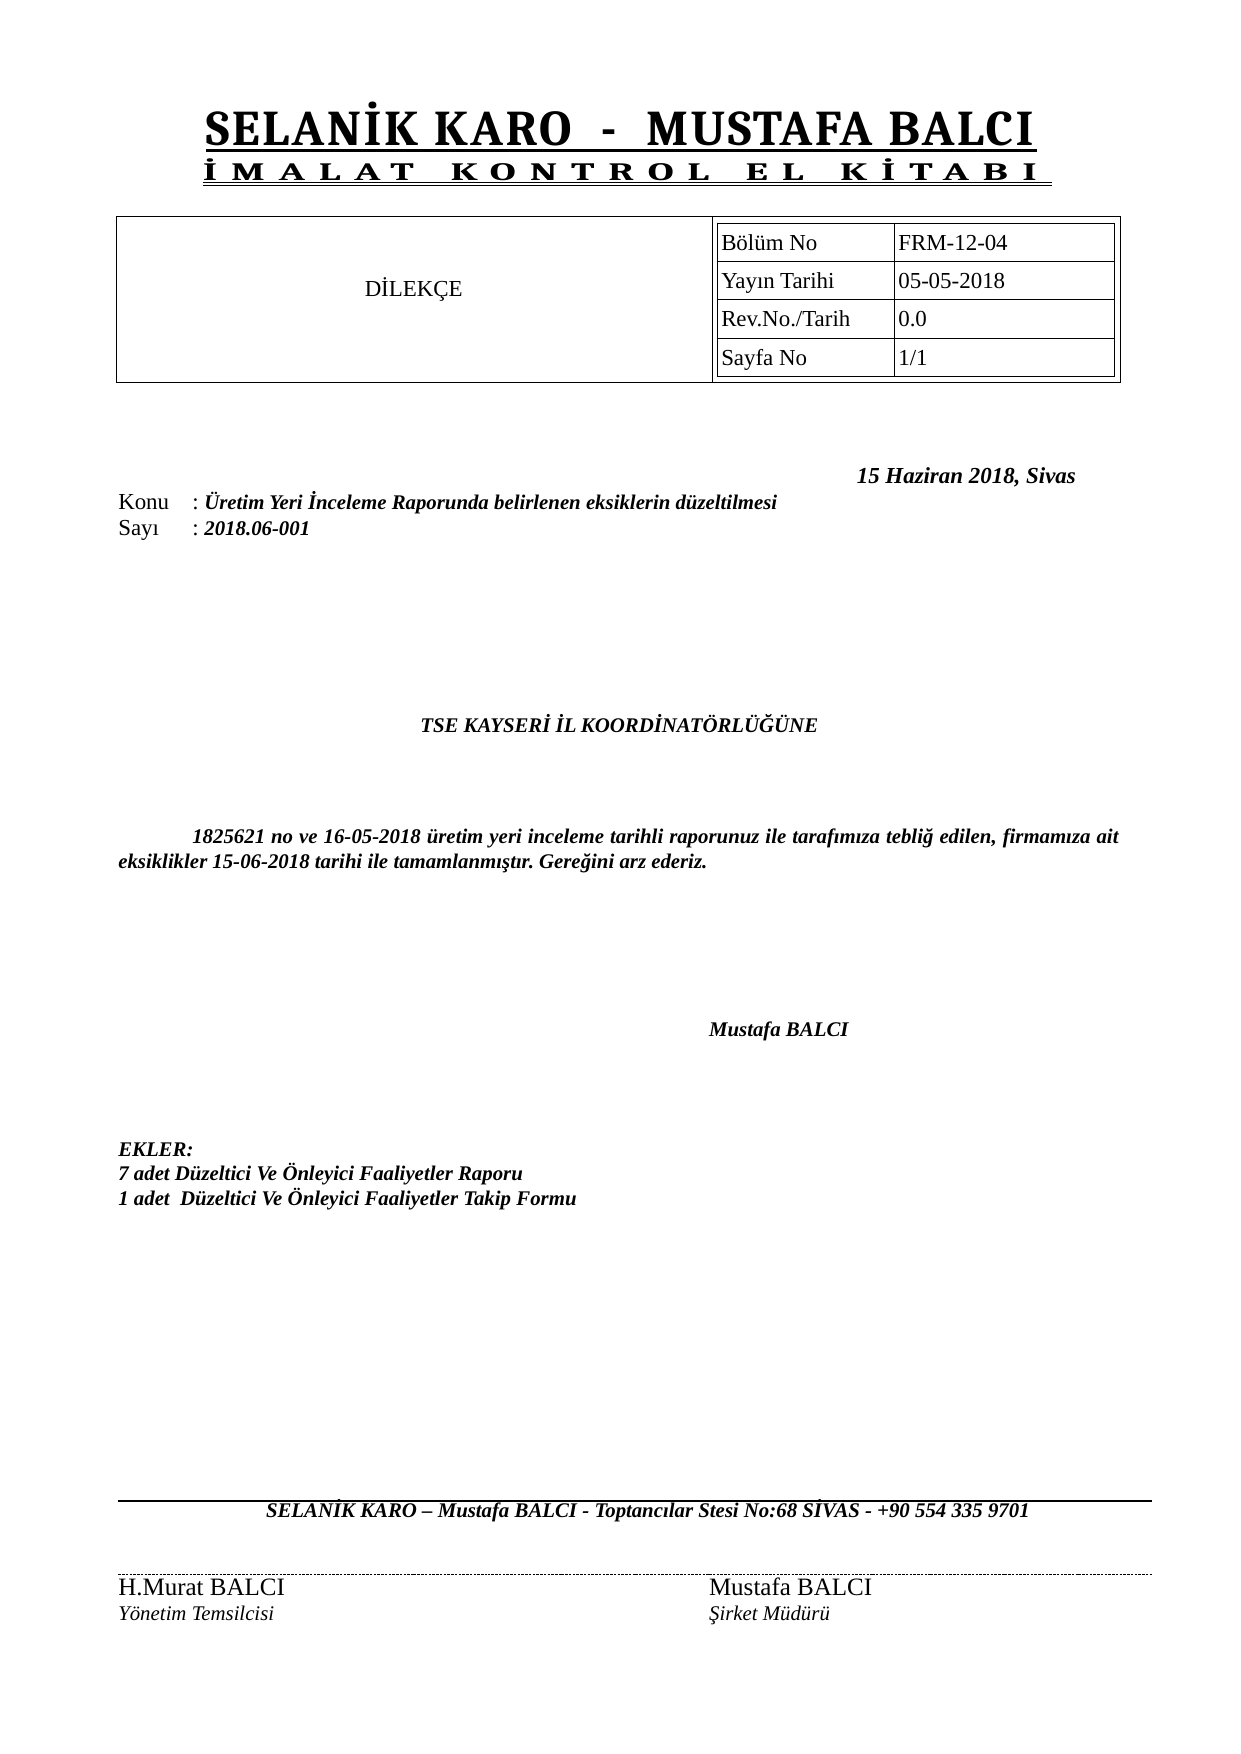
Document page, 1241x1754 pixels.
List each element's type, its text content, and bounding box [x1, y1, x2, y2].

table_header DİLEKÇE [117, 217, 712, 382]
text Mustafa BALCI [118, 1017, 1122, 1041]
table_header [713, 217, 1120, 382]
text SELANİK KARO – Mustafa BALCI - Toptancılar Stesi No:68 SİVAS - +90 554 335 9701 [118, 1502, 1122, 1522]
table_cell Rev.No./Tarih [718, 300, 894, 337]
text 15 Haziran 2018, Sivas [118, 462, 1122, 488]
text Sayı : 2018.06-001 [118, 514, 1122, 541]
text Konu : Üretim Yeri İnceleme Raporunda belirlenen eksiklerin düzeltilmesi [118, 488, 1122, 514]
table_cell 0.0 [895, 300, 1114, 337]
table_cell 1/1 [895, 339, 1114, 376]
text EKLER: [118, 1137, 1122, 1161]
subtitle TSE KAYSERİ İL KOORDİNATÖRLÜĞÜNE [118, 713, 1122, 737]
table_header Bölüm No [718, 224, 894, 261]
text 1825621 no ve 16-05-2018 üretim yeri inceleme tarihli raporunuz ile tarafımıza tebliğ edilen, firmamıza ait eksiklikler 15-06-2018 tarihi ile tamamlanmıştır. Gereğini arz ederiz. [118, 824, 1122, 873]
table_cell 05-05-2018 [895, 262, 1114, 299]
text 7 adet Düzeltici Ve Önleyici Faaliyetler Raporu [118, 1161, 1122, 1185]
text 1 adet Düzeltici Ve Önleyici Faaliyetler Takip Formu [118, 1185, 1122, 1209]
table_header FRM-12-04 [895, 224, 1114, 261]
table_cell Yayın Tarihi [718, 262, 894, 299]
table_cell Sayfa No [718, 339, 894, 376]
